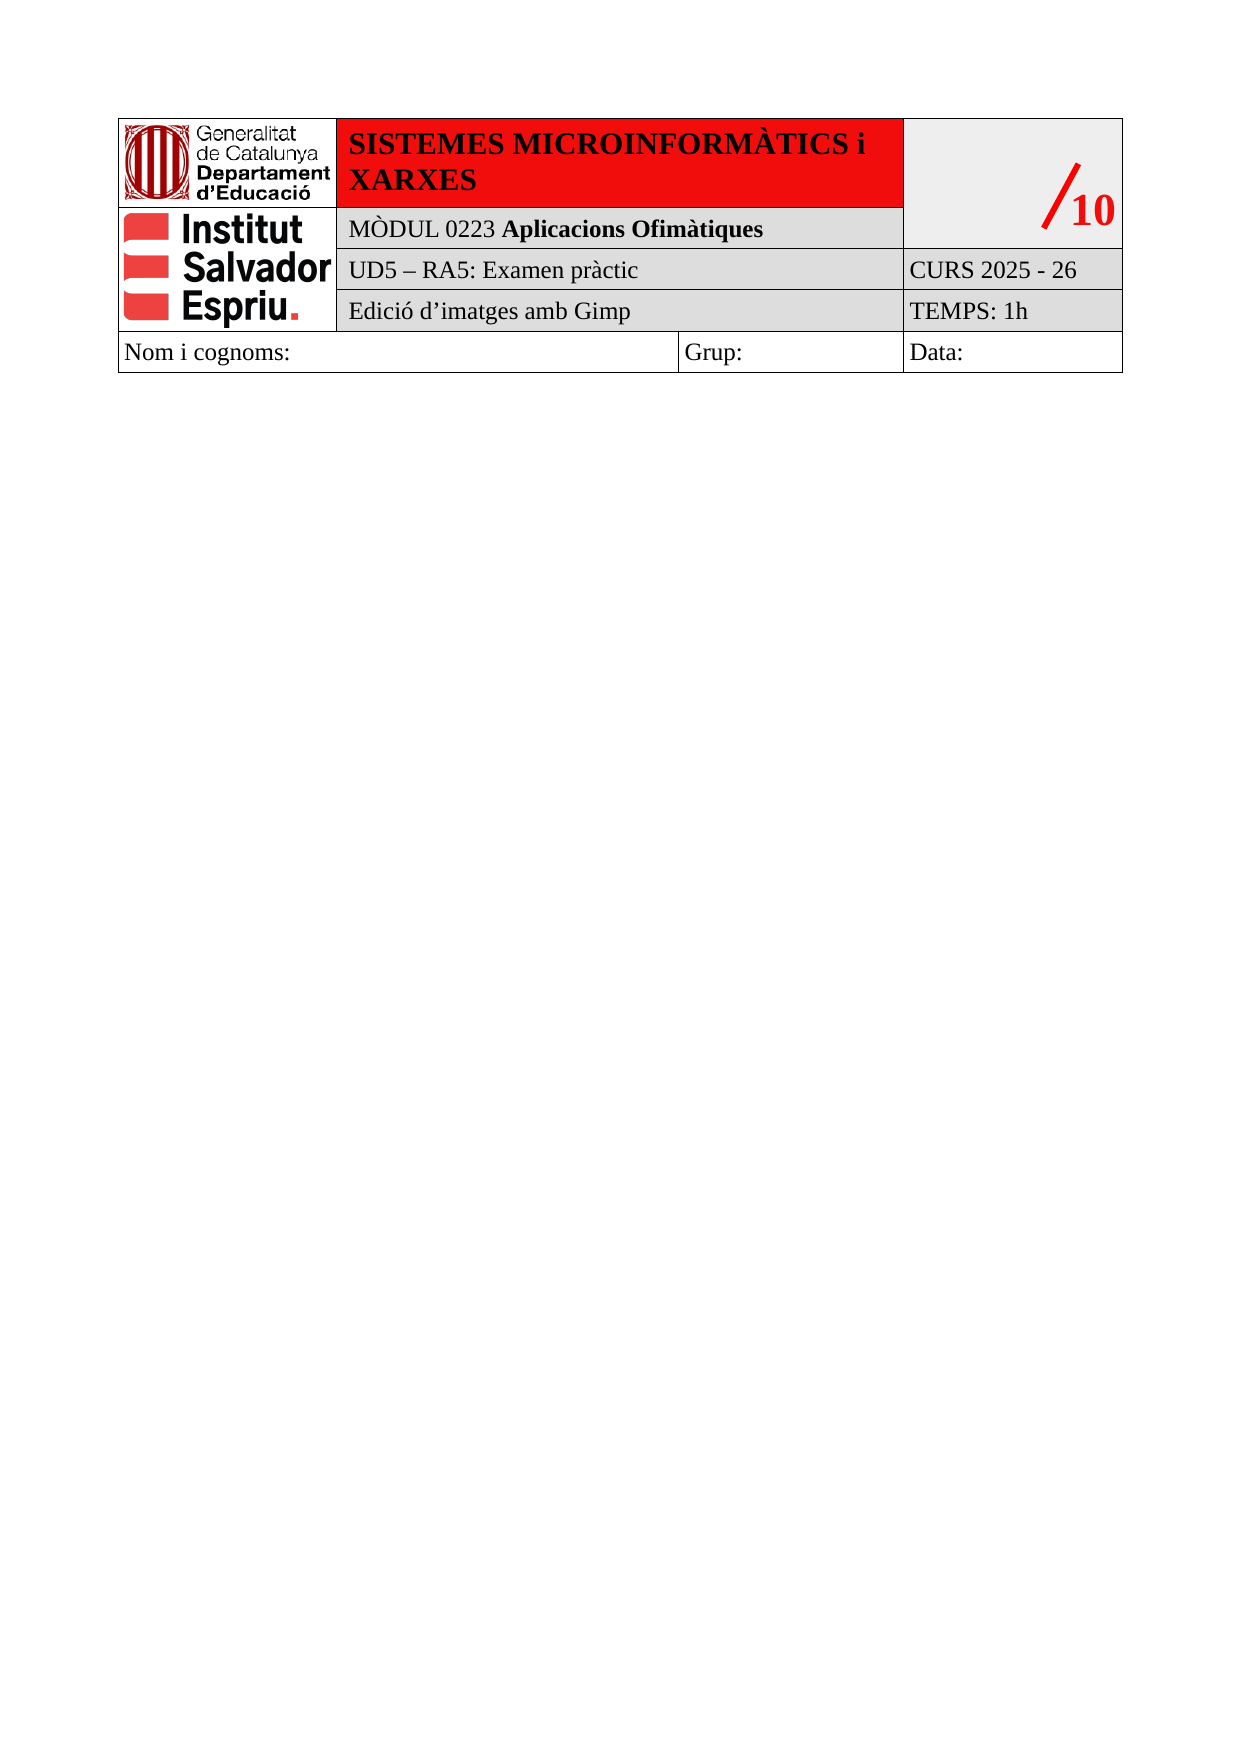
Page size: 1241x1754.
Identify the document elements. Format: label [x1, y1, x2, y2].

picture [123, 213, 332, 328]
picture [122, 122, 332, 202]
